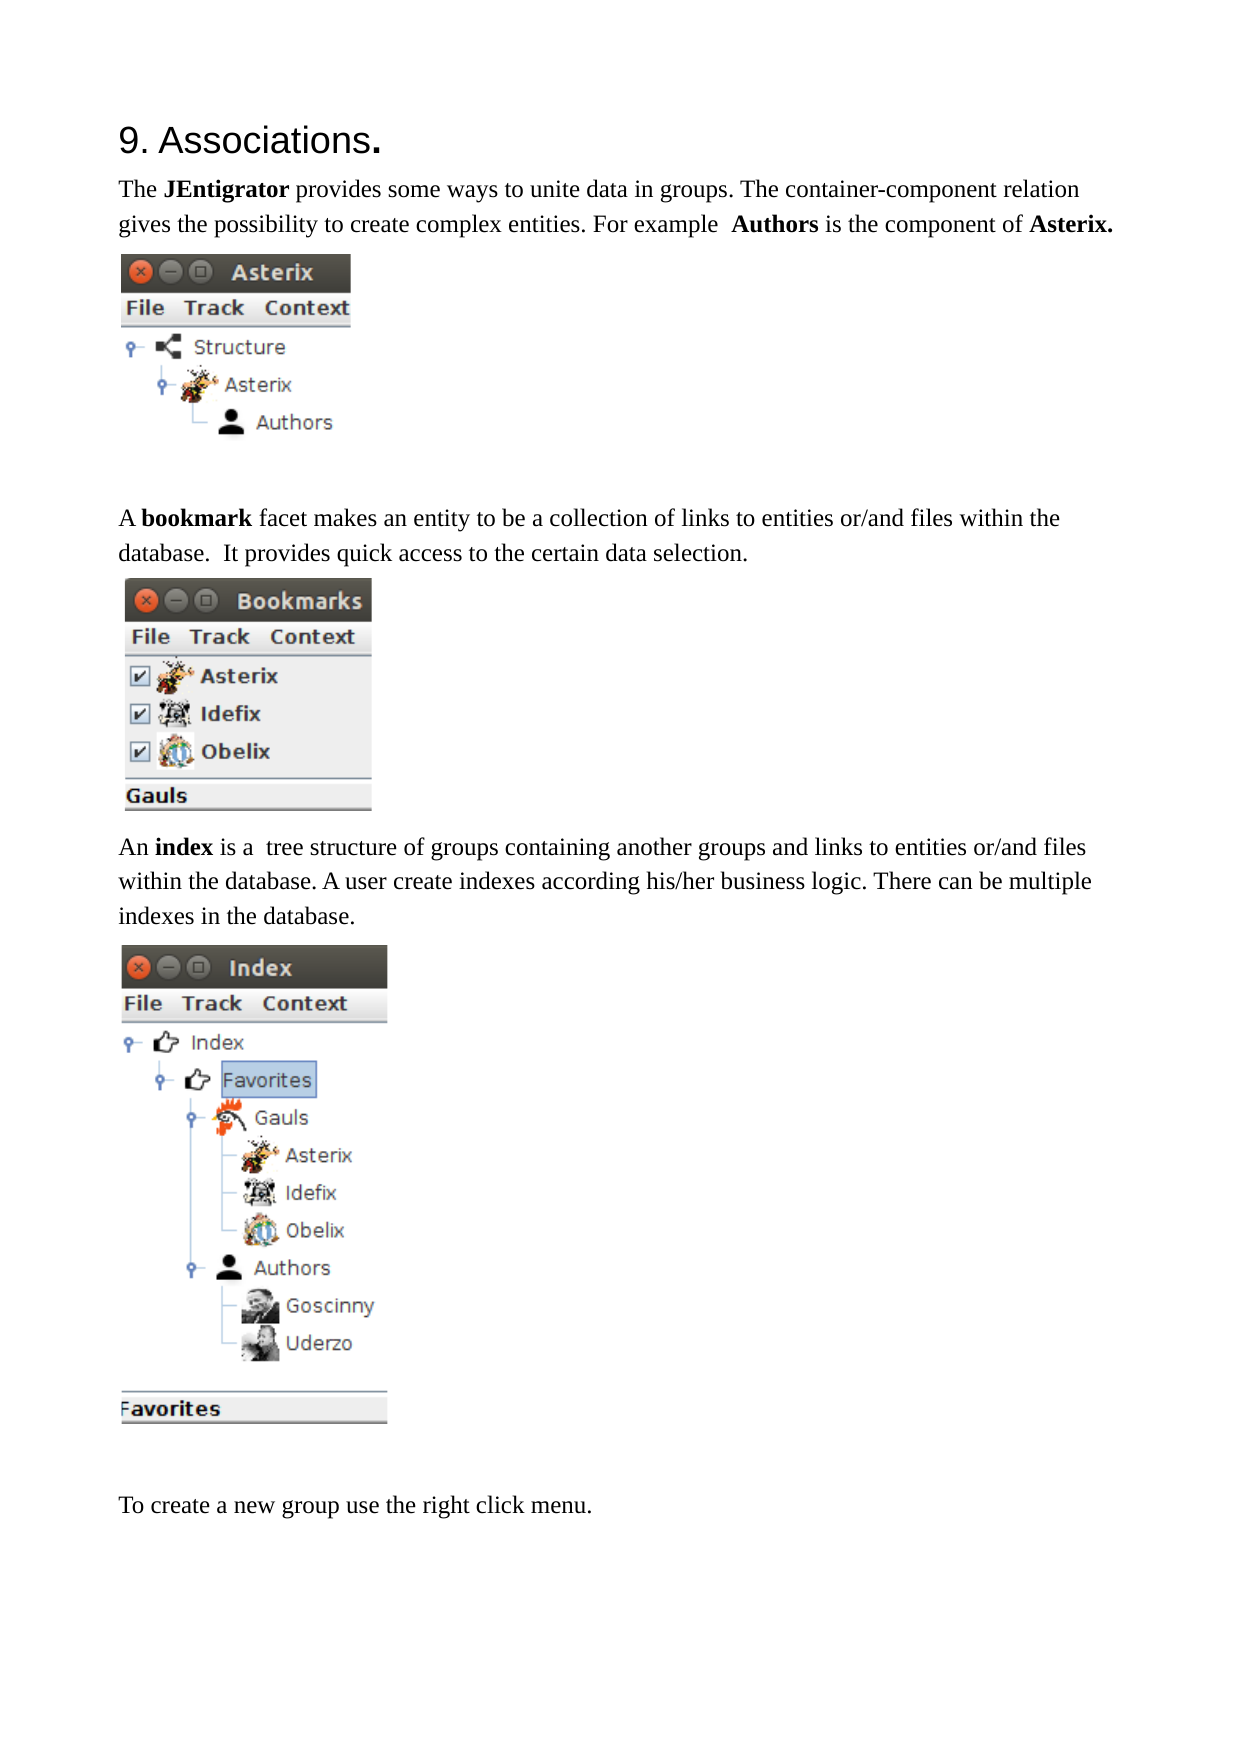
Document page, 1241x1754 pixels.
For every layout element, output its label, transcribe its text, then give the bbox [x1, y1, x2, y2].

text An index is a tree structure of groups containing another groups and links to entities or/and files within the database. A user create indexes according his/her business logic. There can be multiple indexes in the database. [118, 832, 1122, 930]
picture [121, 254, 351, 458]
picture [124, 578, 372, 811]
subtitle 9. Associations. [118, 118, 1122, 162]
text A bookmark facet makes an entity to be a collection of links to entities or/and files within the database. It provides quick access to the certain data selection. [118, 503, 1122, 566]
text The JEntigrator provides some ways to unite data in groups. The container-component relation gives the possibility to create complex entities. For example Authors is the component of Asterix. [118, 174, 1122, 237]
text To create a new group use the right click menu. [118, 1490, 1122, 1518]
picture [121, 945, 388, 1424]
